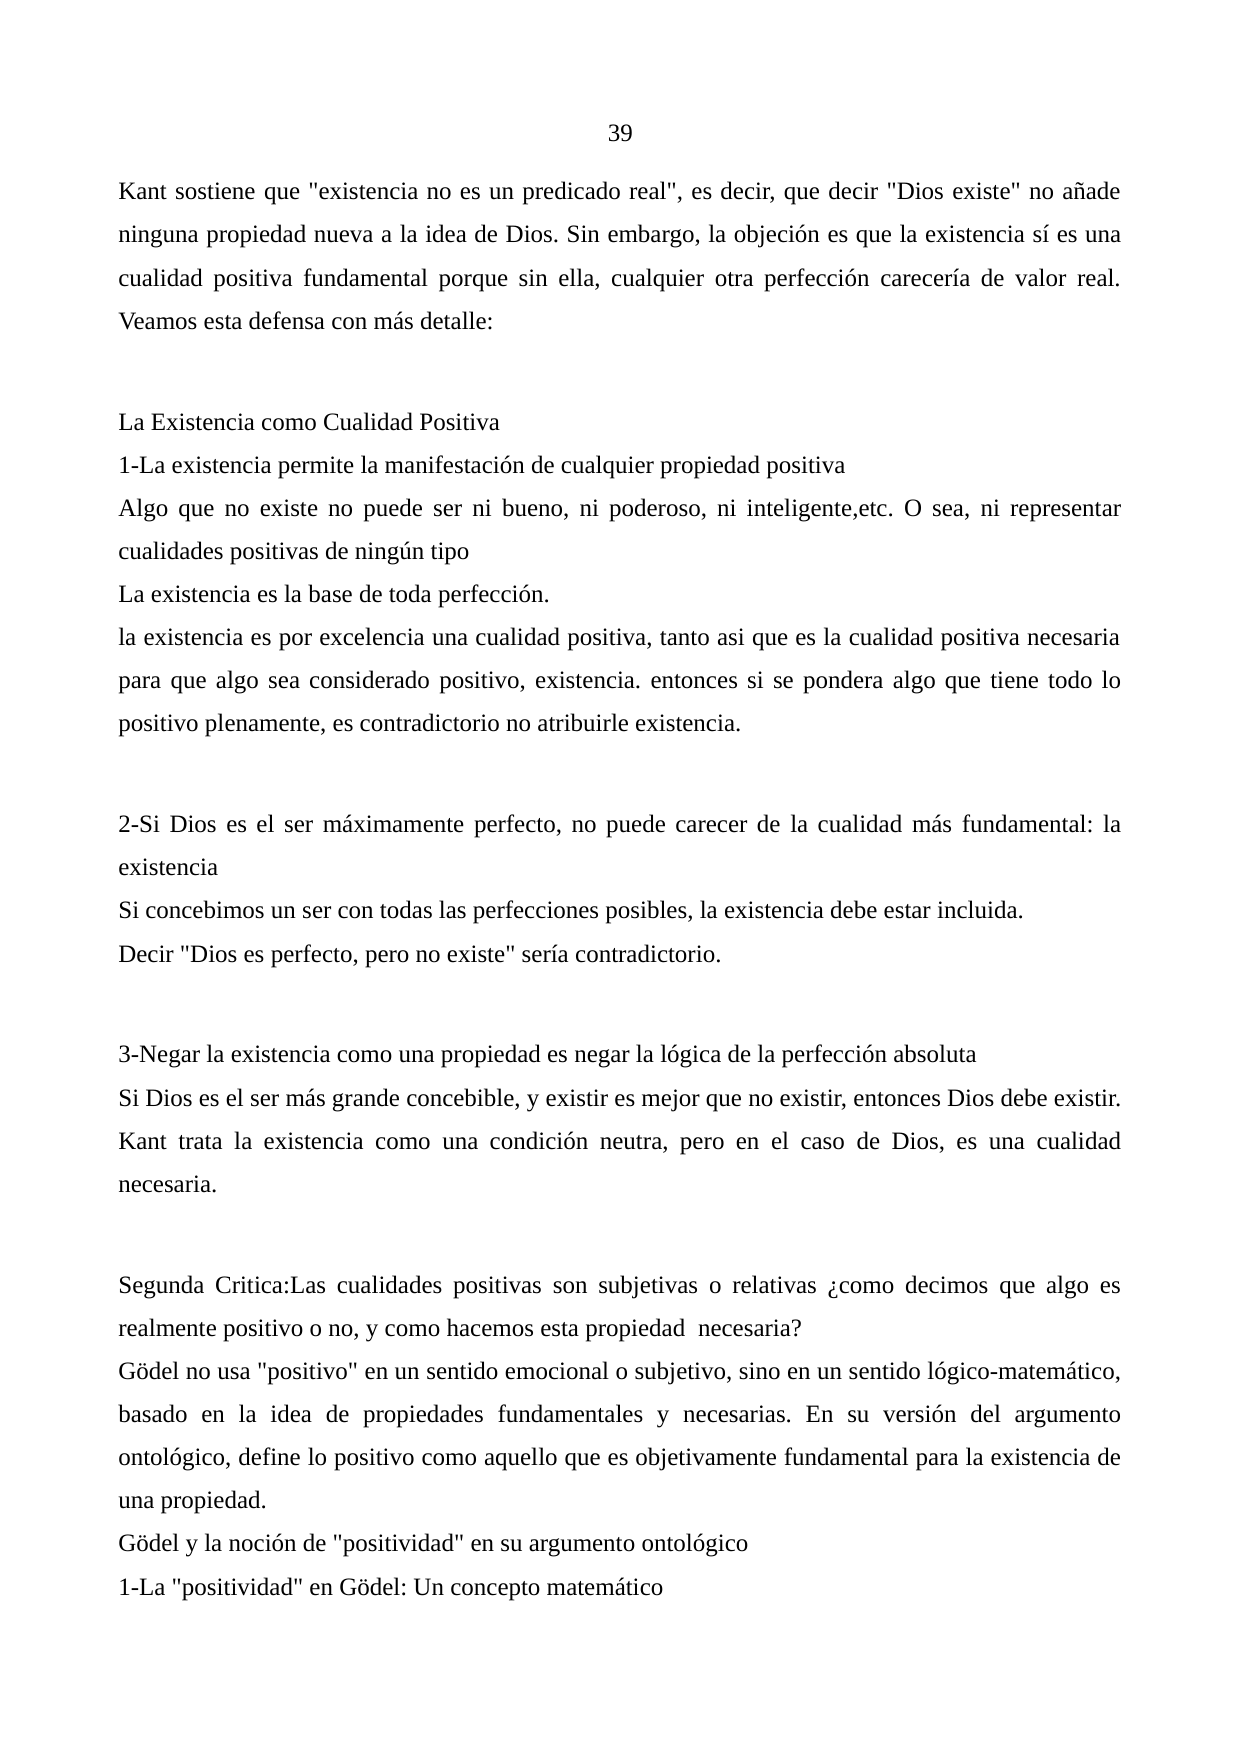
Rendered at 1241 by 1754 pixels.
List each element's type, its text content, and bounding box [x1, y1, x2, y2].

text Gödel no usa "positivo" en un sentido emocional o subjetivo, sino en un sentido lógico-matemático, basado en la idea de propiedades fundamentales y necesarias. En su versión del argumento ontológico, define lo positivo como aquello que es objetivamente fundamental para la existencia de una propiedad. [118, 1356, 1122, 1514]
text Algo que no existe no puede ser ni bueno, ni poderoso, ni inteligente,etc. O sea, ni representar cualidades positivas de ningún tipo [118, 493, 1122, 565]
text Decir "Dios es perfecto, pero no existe" sería contradictorio. [118, 939, 1122, 967]
text Kant sostiene que "existencia no es un predicado real", es decir, que decir "Dios existe" no añade ninguna propiedad nueva a la idea de Dios. Sin embargo, la objeción es que la existencia sí es una cualidad positiva fundamental porque sin ella, cualquier otra perfección carecería de valor real. Veamos esta defensa con más detalle: [118, 176, 1122, 334]
text la existencia es por excelencia una cualidad positiva, tanto asi que es la cualidad positiva necesaria para que algo sea considerado positivo, existencia. entonces si se pondera algo que tiene todo lo positivo plenamente, es contradictorio no atribuirle existencia. [118, 622, 1122, 737]
text 1️-La existencia permite la manifestación de cualquier propiedad positiva [118, 450, 1122, 478]
text 3️-Negar la existencia como una propiedad es negar la lógica de la perfección absoluta [118, 1039, 1122, 1068]
text Kant trata la existencia como una condición neutra, pero en el caso de Dios, es una cualidad necesaria. [118, 1126, 1122, 1198]
text 2️-Si Dios es el ser máximamente perfecto, no puede carecer de la cualidad más fundamental: la existencia [118, 809, 1122, 881]
text Gödel y la noción de "positividad" en su argumento ontológico [118, 1528, 1122, 1557]
text Segunda Critica:Las cualidades positivas son subjetivas o relativas ¿como decimos que algo es realmente positivo o no, y como hacemos esta propiedad necesaria? [118, 1270, 1122, 1342]
text Si concebimos un ser con todas las perfecciones posibles, la existencia debe estar incluida. [118, 896, 1122, 924]
text Si Dios es el ser más grande concebible, y existir es mejor que no existir, entonces Dios debe existir. [118, 1083, 1122, 1111]
text La existencia es la base de toda perfección. [118, 579, 1122, 608]
text La Existencia como Cualidad Positiva [118, 407, 1122, 435]
text 1️-La "positividad" en Gödel: Un concepto matemático [118, 1572, 1122, 1600]
